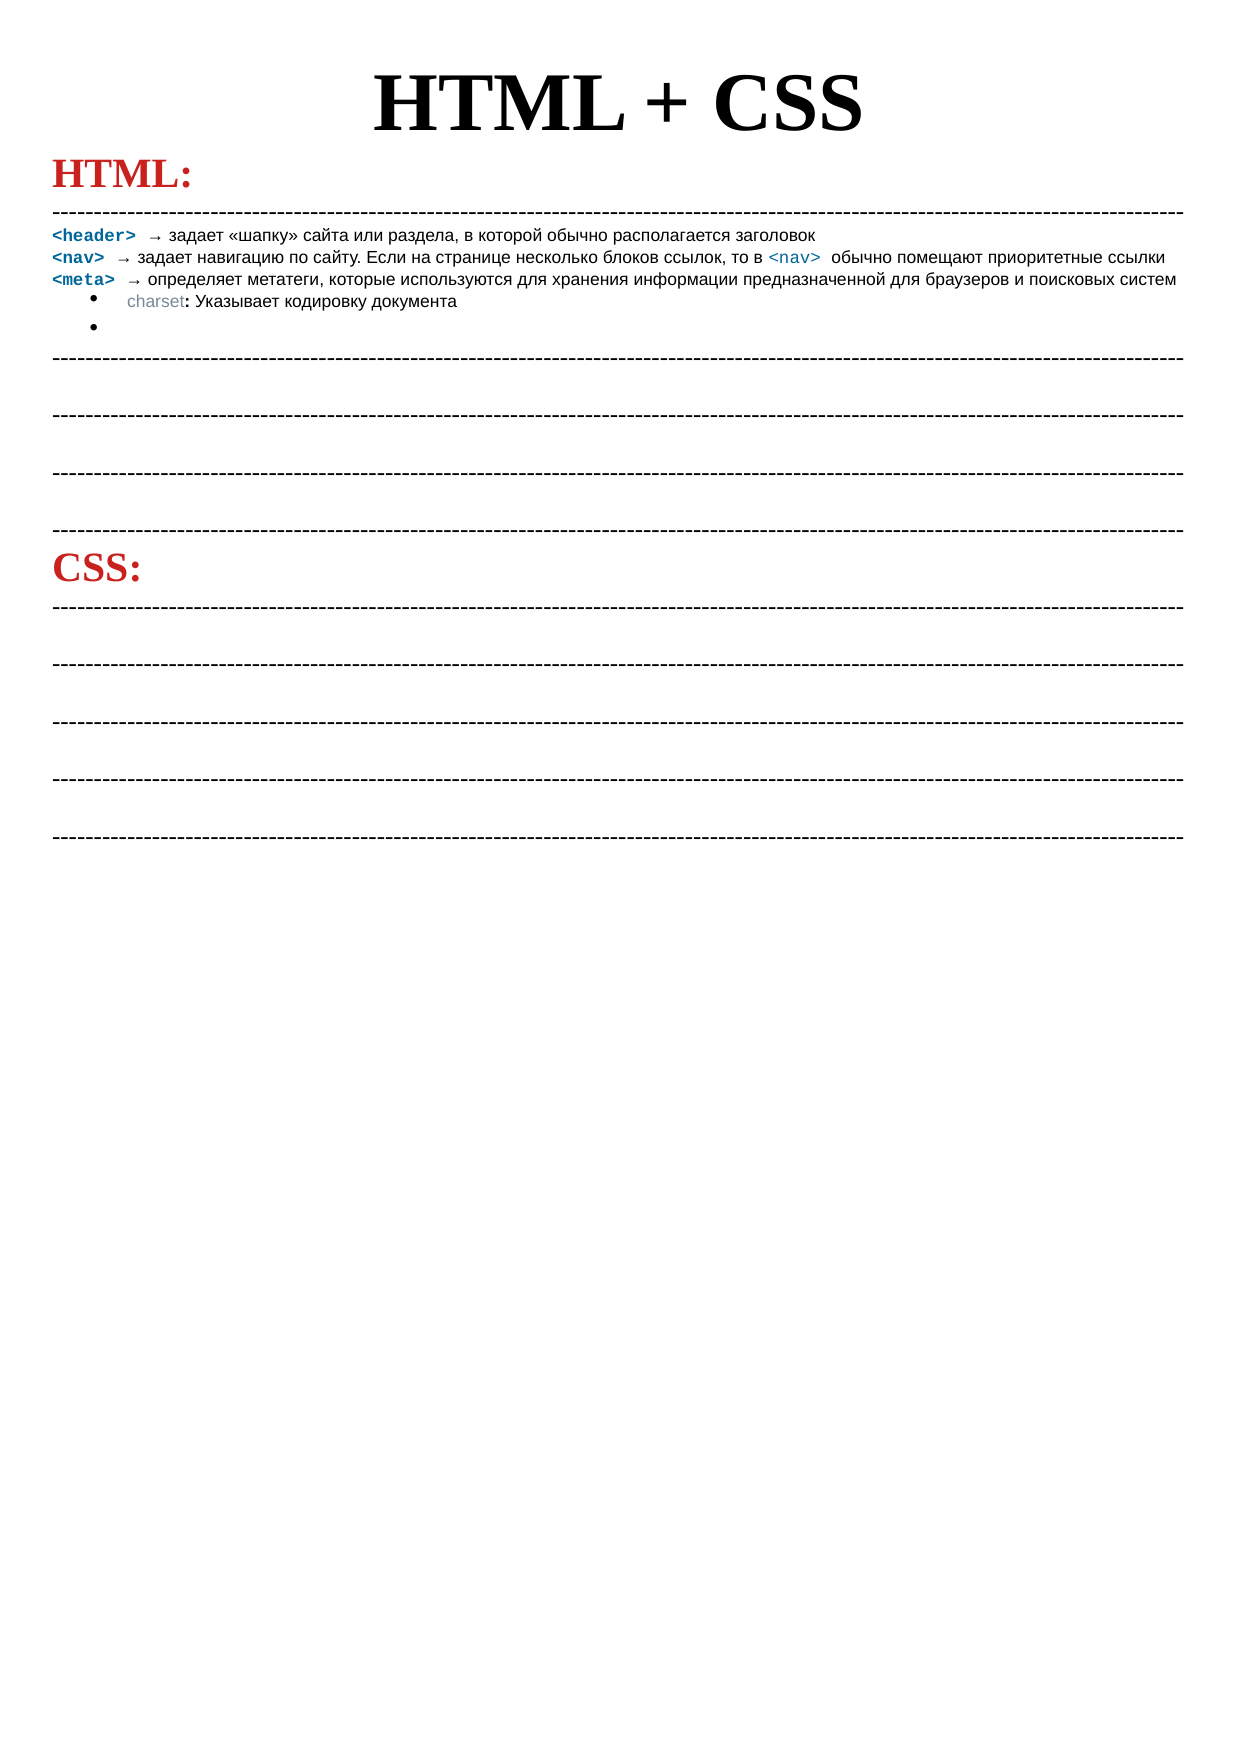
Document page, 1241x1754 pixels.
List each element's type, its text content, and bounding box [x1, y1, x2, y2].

text CSS: [52, 543, 1187, 591]
text ---------------------------------------------------------------------------------------------------------------------------------------- [52, 342, 1187, 370]
text ---------------------------------------------------------------------------------------------------------------------------------------- [52, 399, 1187, 428]
text ---------------------------------------------------------------------------------------------------------------------------------------- [52, 457, 1187, 485]
text ---------------------------------------------------------------------------------------------------------------------------------------- [52, 591, 1187, 619]
text ---------------------------------------------------------------------------------------------------------------------------------------- [52, 196, 1187, 225]
text HTML + CSS [52, 53, 1187, 148]
text ---------------------------------------------------------------------------------------------------------------------------------------- [52, 821, 1187, 849]
text ---------------------------------------------------------------------------------------------------------------------------------------- [52, 763, 1187, 792]
text ---------------------------------------------------------------------------------------------------------------------------------------- [52, 514, 1187, 543]
text ---------------------------------------------------------------------------------------------------------------------------------------- [52, 648, 1187, 677]
list charset: Указывает кодировку документа [89, 290, 1187, 313]
text <header> → задает «шапку» сайта или раздела, в которой обычно располагается заголовок [52, 225, 1187, 247]
text <meta> → определяет метатеги, которые используются для хранения информации предназначенной для браузеров и поисковых систем [52, 268, 1187, 290]
text HTML: [52, 148, 1187, 196]
text <nav> → задает навигацию по сайту. Если на странице несколько блоков ссылок, то в <nav> обычно помещают приоритетные ссылки [52, 247, 1187, 268]
text ---------------------------------------------------------------------------------------------------------------------------------------- [52, 706, 1187, 734]
